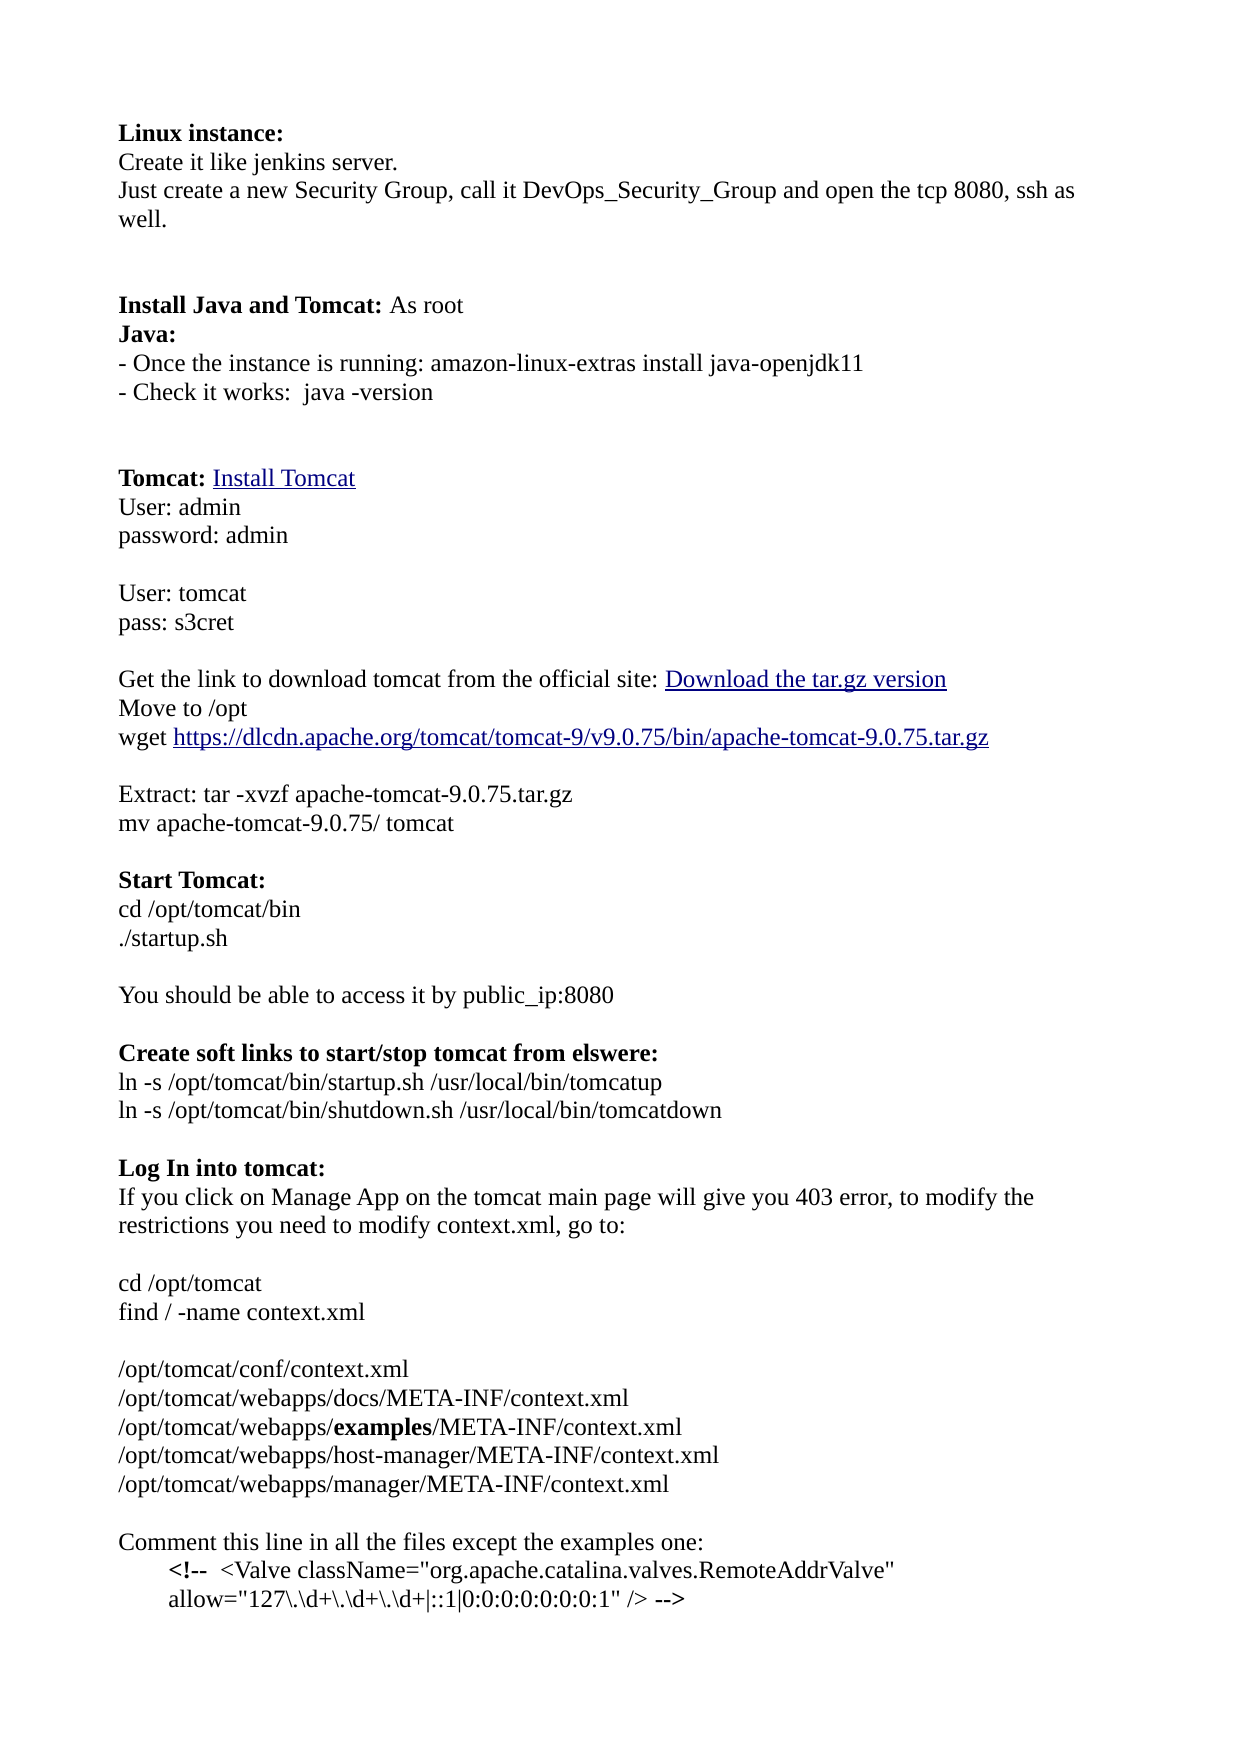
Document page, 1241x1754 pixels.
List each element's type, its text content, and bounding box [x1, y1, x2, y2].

text Install Java and Tomcat: As root [118, 291, 1122, 319]
text find / -name context.xml [118, 1297, 1122, 1326]
text cd /opt/tomcat/bin [118, 894, 1122, 923]
text cd /opt/tomcat [118, 1268, 1122, 1297]
text Create it like jenkins server. [118, 147, 1122, 176]
text Java: [118, 319, 1122, 348]
text password: admin [118, 521, 1122, 549]
text User: admin [118, 492, 1122, 521]
text Just create a new Security Group, call it DevOps_Security_Group and open the tcp 8080, ssh as well. [118, 176, 1122, 233]
text You should be able to access it by public_ip:8080 [118, 981, 1122, 1009]
text Start Tomcat: [118, 866, 1122, 894]
text - Check it works: java -version [118, 377, 1122, 406]
text Comment this line in all the files except the examples one: <!-- <Valve className="org.apache.catalina.valves.RemoteAddrValve" [118, 1527, 1122, 1584]
text Get the link to download tomcat from the official site: Download the tar.gz version [118, 664, 1122, 693]
text /opt/tomcat/conf/context.xml [118, 1354, 1122, 1383]
text Create soft links to start/stop tomcat from elswere: [118, 1038, 1122, 1067]
text Move to /opt [118, 693, 1122, 722]
text ln -s /opt/tomcat/bin/startup.sh /usr/local/bin/tomcatup [118, 1067, 1122, 1096]
text Linux instance: [118, 118, 1122, 147]
text Extract: tar -xvzf apache-tomcat-9.0.75.tar.gz [118, 779, 1122, 808]
text ./startup.sh [118, 923, 1122, 952]
text User: tomcat [118, 578, 1122, 607]
text pass: s3cret [118, 607, 1122, 636]
text Log In into tomcat: [118, 1153, 1122, 1182]
text ln -s /opt/tomcat/bin/shutdown.sh /usr/local/bin/tomcatdown [118, 1096, 1122, 1124]
text /opt/tomcat/webapps/host-manager/META-INF/context.xml [118, 1441, 1122, 1469]
text wget https://dlcdn.apache.org/tomcat/tomcat-9/v9.0.75/bin/apache-tomcat-9.0.75.tar.gz [118, 722, 1122, 751]
text /opt/tomcat/webapps/docs/META-INF/context.xml [118, 1383, 1122, 1412]
text allow="127\.\d+\.\d+\.\d+|::1|0:0:0:0:0:0:0:1" /> --> [118, 1584, 1122, 1613]
text If you click on Manage App on the tomcat main page will give you 403 error, to modify the restrictions you need to modify context.xml, go to: [118, 1182, 1122, 1239]
text /opt/tomcat/webapps/examples/META-INF/context.xml [118, 1412, 1122, 1441]
text Tomcat: Install Tomcat [118, 463, 1122, 492]
text - Once the instance is running: amazon-linux-extras install java-openjdk11 [118, 348, 1122, 377]
text /opt/tomcat/webapps/manager/META-INF/context.xml [118, 1469, 1122, 1498]
text mv apache-tomcat-9.0.75/ tomcat [118, 808, 1122, 837]
